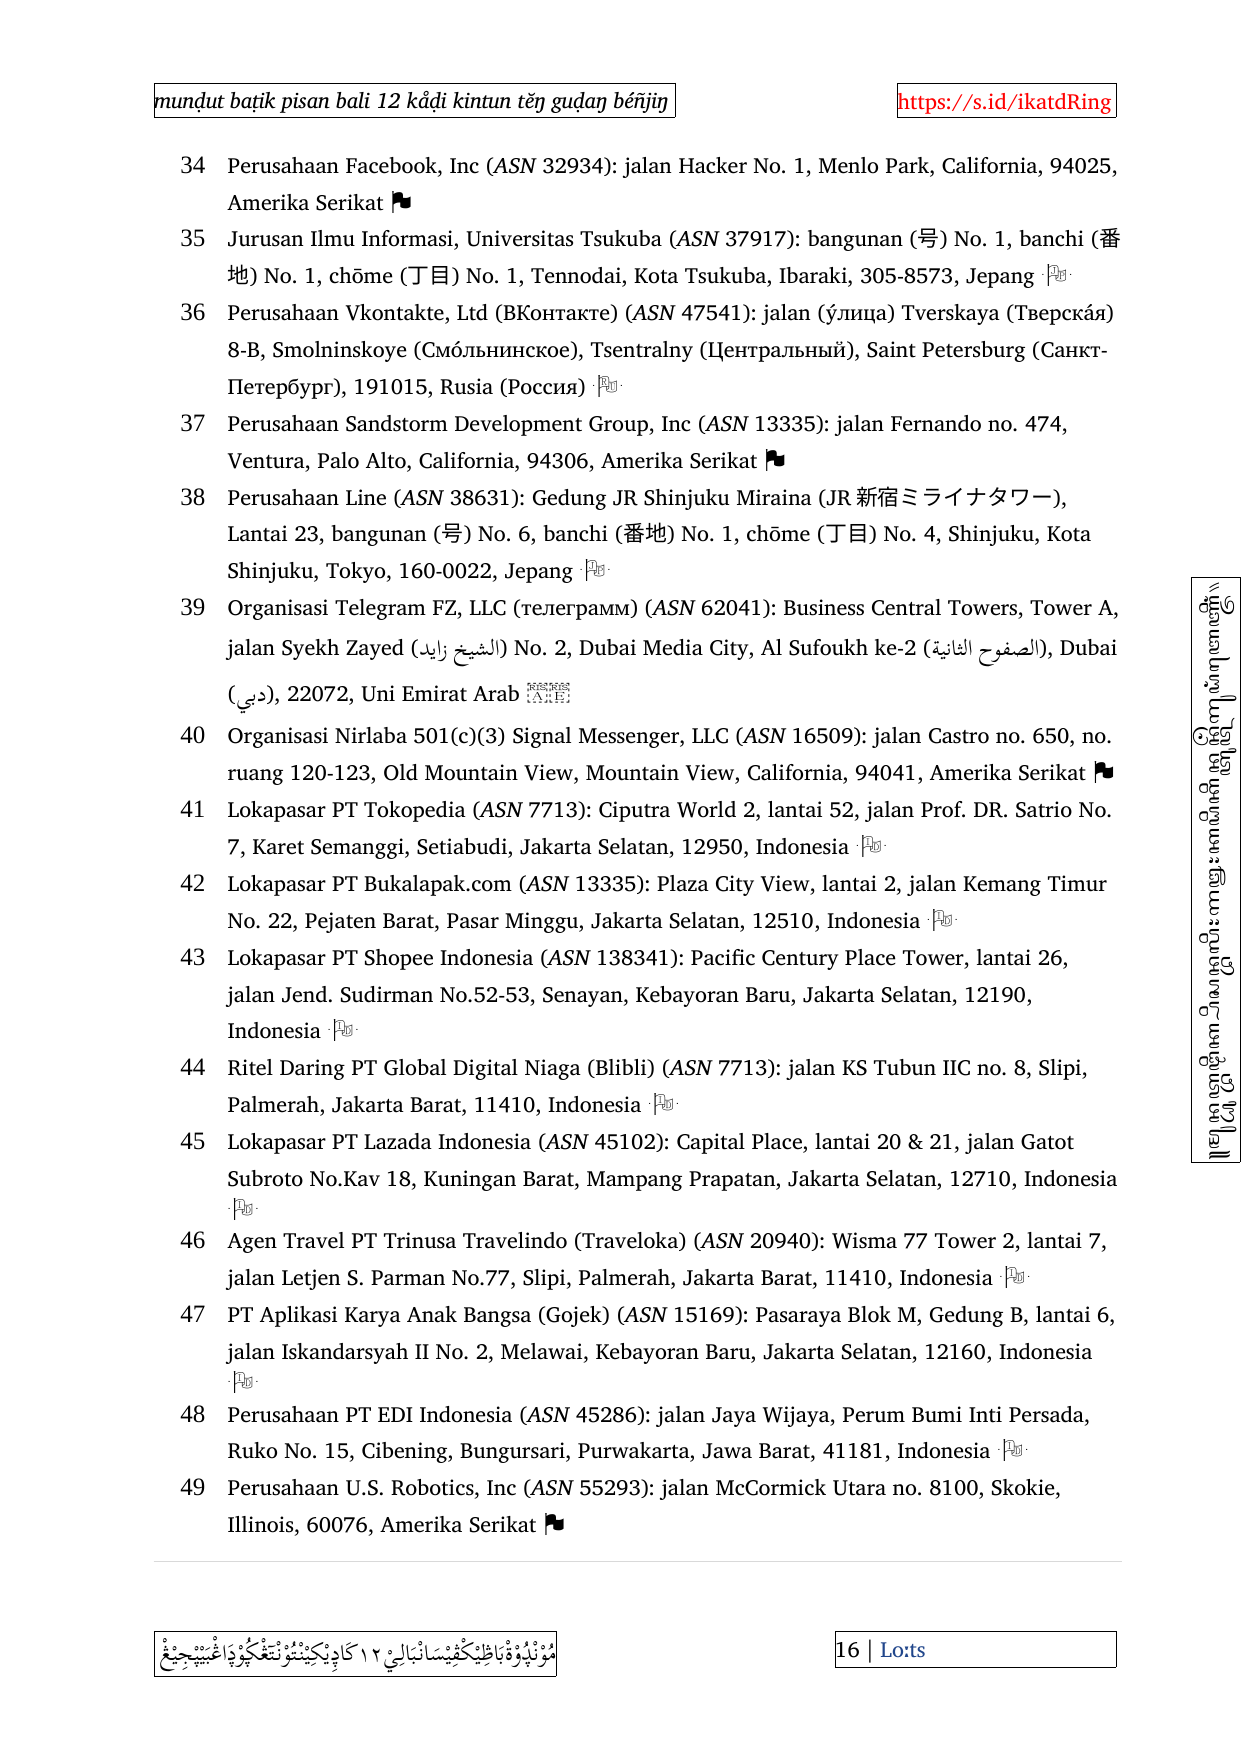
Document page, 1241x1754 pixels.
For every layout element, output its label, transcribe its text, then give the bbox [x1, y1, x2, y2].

list Lokapasar PT Tokopedia (ASN 7713): Ciputra World 2, lantai 52, jalan Prof. DR. Satrio No. 7, Karet Semanggi, Setiabudi, Jakarta Selatan, 12950, Indonesia 🇮🇩 [180, 791, 1122, 864]
list PT Aplikasi Karya Anak Bangsa (Gojek) (ASN 15169): Pasaraya Blok M, Gedung B, lantai 6, jalan Iskandarsyah II No. 2, Melawai, Kebayoran Baru, Jakarta Selatan, 12160, Indonesia 🇮🇩 [180, 1296, 1122, 1395]
list Lokapasar PT Bukalapak.com (ASN 13335): Plaza City View, lantai 2, jalan Kemang Timur No. 22, Pejaten Barat, Pasar Minggu, Jakarta Selatan, 12510, Indonesia 🇮🇩 [180, 865, 1122, 938]
list Perusahaan Vkontakte, Ltd (ВКонтакте) (ASN 47541): jalan (у́лица) Tverskaya (Тверска́я) 8-B, Smolninskoye (Смо́льнинское), Tsentralny (Центральный), Saint Petersburg (Санкт-Петербург), 191015, Rusia (Россия) 🇷🇺 [180, 294, 1122, 404]
list Ritel Daring PT Global Digital Niaga (Blibli) (ASN 7713): jalan KS Tubun IIC no. 8, Slipi, Palmerah, Jakarta Barat, 11410, Indonesia 🇮🇩 [180, 1049, 1122, 1122]
list Lokapasar PT Lazada Indonesia (ASN 45102): Capital Place, lantai 20 & 21, jalan Gatot Subroto No.Kav 18, Kuningan Barat, Mampang Prapatan, Jakarta Selatan, 12710, Indonesia 🇮🇩 [180, 1123, 1122, 1222]
list Perusahaan Sandstorm Development Group, Inc (ASN 13335): jalan Fernando no. 474, Ventura, Palo Alto, California, 94306, Amerika Serikat 🏴󠁵󠁳󠁣󠁡󠁿 [180, 405, 1122, 478]
list Agen Travel PT Trinusa Travelindo (Traveloka) (ASN 20940): Wisma 77 Tower 2, lantai 7, jalan Letjen S. Parman No.77, Slipi, Palmerah, Jakarta Barat, 11410, Indonesia 🇮🇩 [180, 1223, 1122, 1295]
list Perusahaan U.S. Robotics, Inc (ASN 55293): jalan McCormick Utara no. 8100, Skokie, Illinois, 60076, Amerika Serikat 🏴󠁵󠁳󠁩󠁬󠁿 [180, 1469, 1122, 1542]
list Perusahaan Facebook, Inc (ASN 32934): jalan Hacker No. 1, Menlo Park, California, 94025, Amerika Serikat 🏴󠁵󠁳󠁣󠁡󠁿 [180, 147, 1122, 219]
list Perusahaan PT EDI Indonesia (ASN 45286): jalan Jaya Wijaya, Perum Bumi Inti Persada, Ruko No. 15, Cibening, Bungursari, Purwakarta, Jawa Barat, 41181, Indonesia 🇮🇩 [180, 1396, 1122, 1468]
list Organisasi Nirlaba 501(c)(3) Signal Messenger, LLC (ASN 16509): jalan Castro no. 650, no. ruang 120-123, Old Mountain View, Mountain View, California, 94041, Amerika Serikat 🏴󠁵󠁳󠁣󠁡󠁿 [180, 718, 1122, 790]
list Organisasi Telegram FZ, LLC (телеграмм) (ASN 62041): Business Central Towers, Tower A, jalan Syekh Zayed (الشيخ زايد) No. 2, Dubai Media City, Al Sufoukh ke-2 (الصفوح الثانية), Dubai (دبي), 22072, Uni Emirat Arab 🇦🇪 [180, 589, 1122, 716]
list Perusahaan Line (ASN 38631): Gedung JR Shinjuku Miraina (JR新宿ミライナタワー), Lantai 23, bangunan (号) No. 6, banchi (番地) No. 1, chōme (丁目) No. 4, Shinjuku, Kota Shinjuku, Tokyo, 160-0022, Jepang 🇯🇵 [180, 479, 1122, 588]
list Lokapasar PT Shopee Indonesia (ASN 138341): Pacific Century Place Tower, lantai 26, jalan Jend. Sudirman No.52-53, Senayan, Kebayoran Baru, Jakarta Selatan, 12190, Indonesia 🇮🇩 [180, 939, 1122, 1048]
list Jurusan Ilmu Informasi, Universitas Tsukuba (ASN 37917): bangunan (号) No. 1, banchi (番地) No. 1, chōme (丁目) No. 1, Tennodai, Kota Tsukuba, Ibaraki, 305-8573, Jepang 🇯🇵 [180, 221, 1122, 293]
